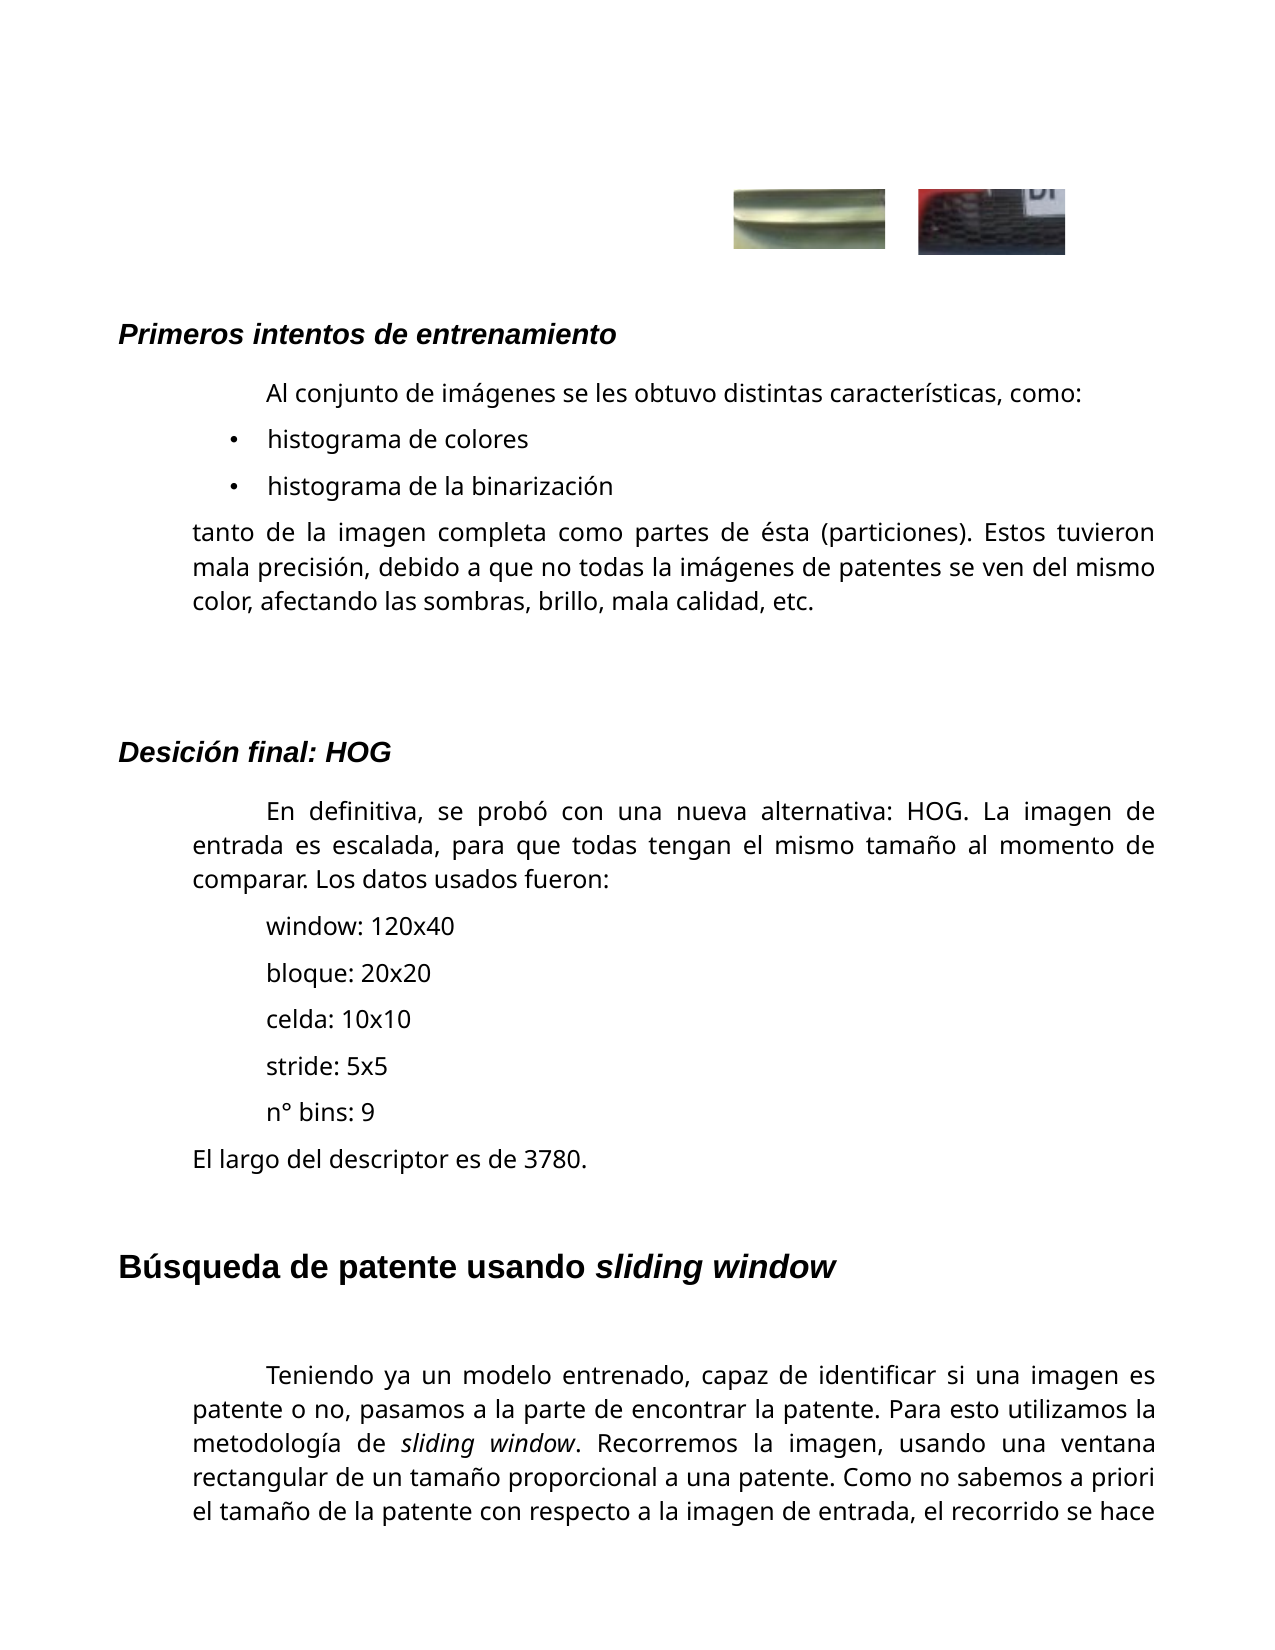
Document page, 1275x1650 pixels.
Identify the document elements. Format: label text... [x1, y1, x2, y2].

text celda: 10x10 [266, 1002, 1157, 1036]
subtitle Desición final: HOG [118, 735, 1157, 769]
text stride: 5x5 [266, 1048, 1157, 1082]
text tanto de la imagen completa como partes de ésta (particiones). Estos tuvieron mala precisión, debido a que no todas la imágenes de patentes se ven del mismo color, afectando las sombras, brillo, mala calidad, etc. [192, 515, 1157, 617]
list histograma de colores [229, 422, 1157, 456]
text Al conjunto de imágenes se les obtuvo distintas características, como: [192, 375, 1157, 409]
text n° bins: 9 [266, 1095, 1157, 1129]
subtitle Primeros intentos de entrenamiento [118, 317, 1157, 350]
text El largo del descriptor es de 3780. [192, 1141, 1157, 1176]
picture [733, 189, 886, 249]
text window: 120x40 [266, 909, 1157, 943]
text En definitiva, se probó con una nueva alternativa: HOG. La imagen de entrada es escalada, para que todas tengan el mismo tamaño al momento de comparar. Los datos usados fueron: [192, 794, 1157, 896]
text Teniendo ya un modelo entrenado, capaz de identificar si una imagen es patente o no, pasamos a la parte de encontrar la patente. Para esto utilizamos la metodología de sliding window. Recorremos la imagen, usando una ventana rectangular de un tamaño proporcional a una patente. Como no sabemos a priori el tamaño de la patente con respecto a la imagen de entrada, el recorrido se hace [192, 1357, 1157, 1528]
text bloque: 20x20 [266, 955, 1157, 989]
list histograma de la binarización [229, 468, 1157, 503]
subtitle Búsqueda de patente usando sliding window [118, 1247, 1157, 1286]
picture [918, 189, 1066, 255]
